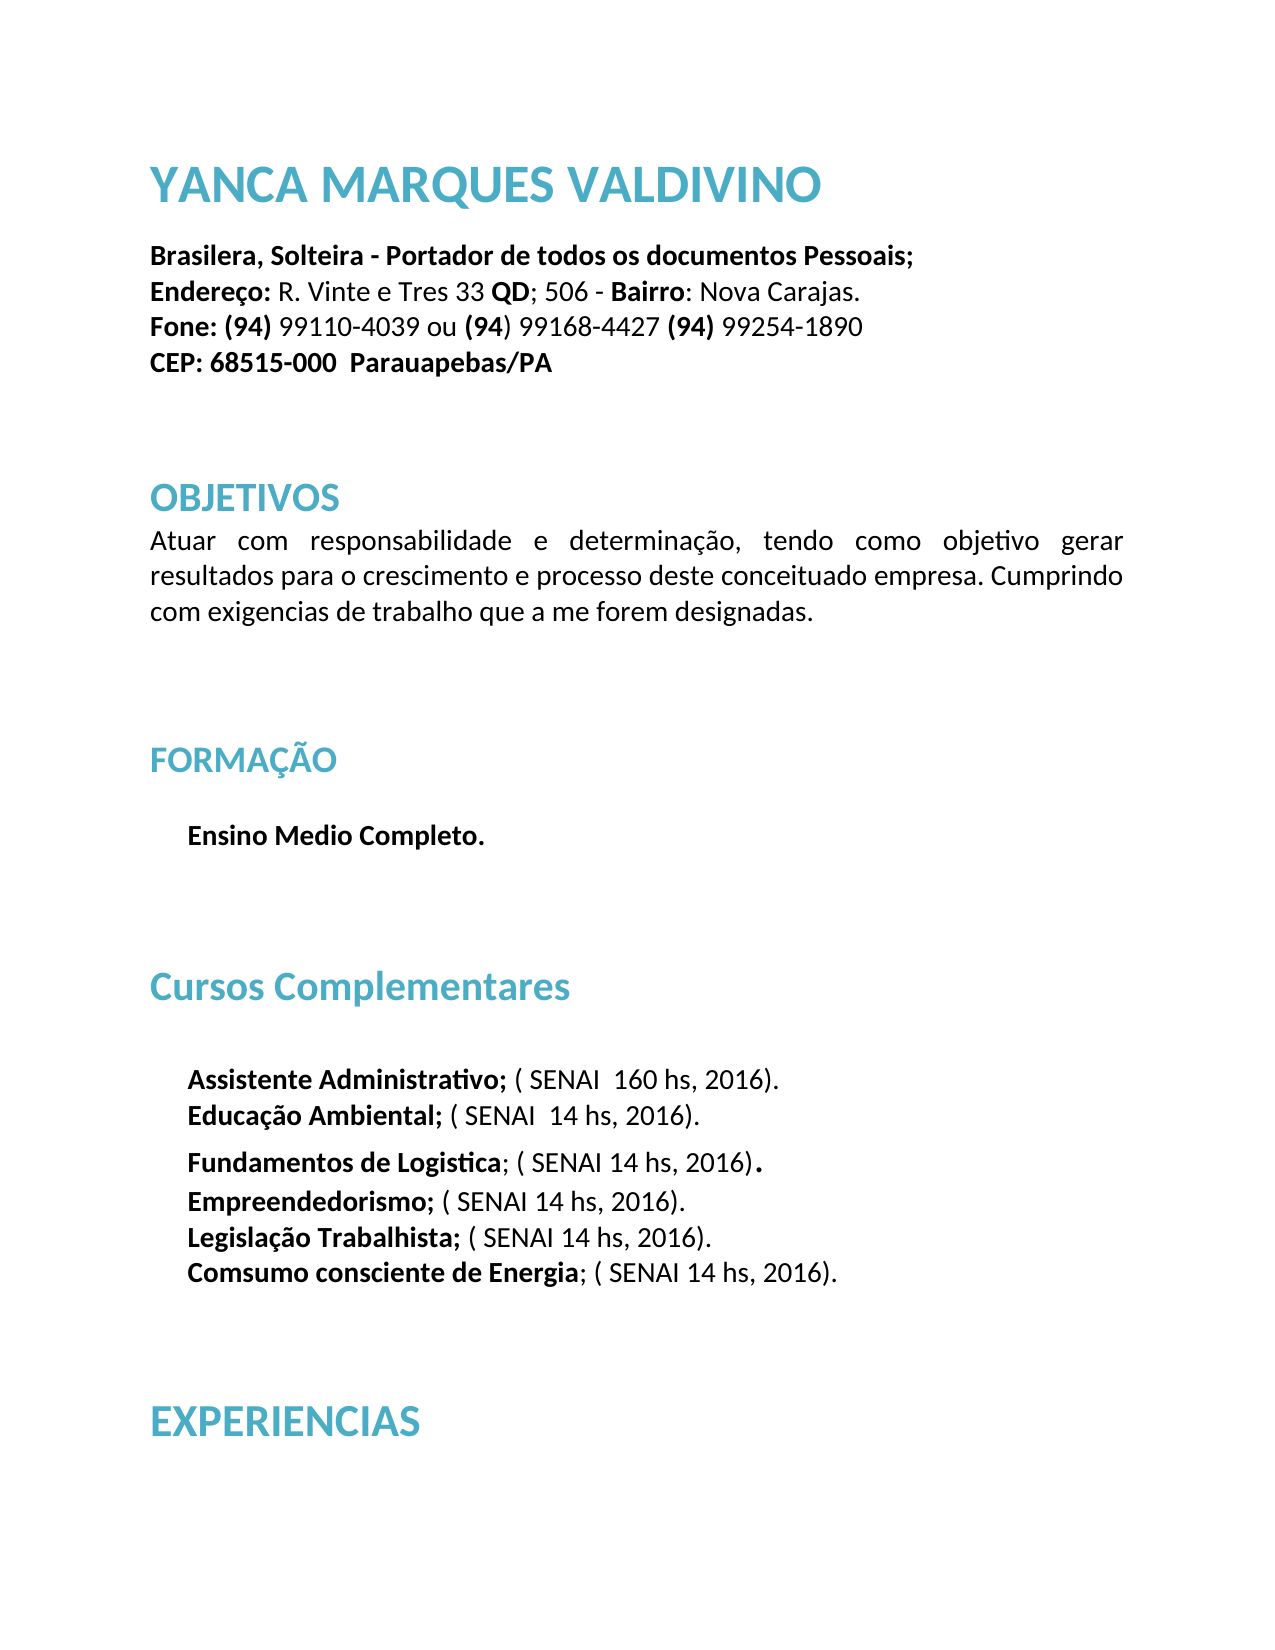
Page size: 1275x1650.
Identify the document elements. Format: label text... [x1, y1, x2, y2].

text Atuar com responsabilidade e determinação, tendo como objetivo gerar resultados para o crescimento e processo deste conceituado empresa. Cumprindo com exigencias de trabalho que a me forem designadas. [150, 522, 1125, 629]
text Fundamentos de Logistica; ( SENAI 14 hs, 2016). [187, 1132, 1125, 1183]
text YANCA MARQUES VALDIVINO [150, 150, 1125, 216]
text CEP: 68515-000 Parauapebas/PA [150, 344, 1125, 379]
text Endereço: R. Vinte e Tres 33 QD; 506 - Bairro: Nova Carajas. [150, 273, 1125, 308]
text Legislação Trabalhista; ( SENAI 14 hs, 2016). [187, 1219, 1125, 1254]
text Cursos Complementares [150, 959, 1125, 1010]
text FORMAÇÃO [150, 736, 1125, 781]
text Comsumo consciente de Energia; ( SENAI 14 hs, 2016). [187, 1254, 1125, 1290]
text Fone: (94) 99110-4039 ou (94) 99168-4427 (94) 99254-1890 [150, 308, 1125, 344]
text Brasilera, Solteira - Portador de todos os documentos Pessoais; [150, 237, 1125, 273]
text Ensino Medio Completo. [187, 817, 1125, 853]
text EXPERIENCIAS [150, 1392, 1125, 1448]
text OBJETIVOS [150, 471, 1125, 522]
text Educação Ambiental; ( SENAI 14 hs, 2016). [187, 1097, 1125, 1132]
text Empreendedorismo; ( SENAI 14 hs, 2016). [187, 1183, 1125, 1219]
text Assistente Administrativo; ( SENAI 160 hs, 2016). [187, 1061, 1125, 1097]
